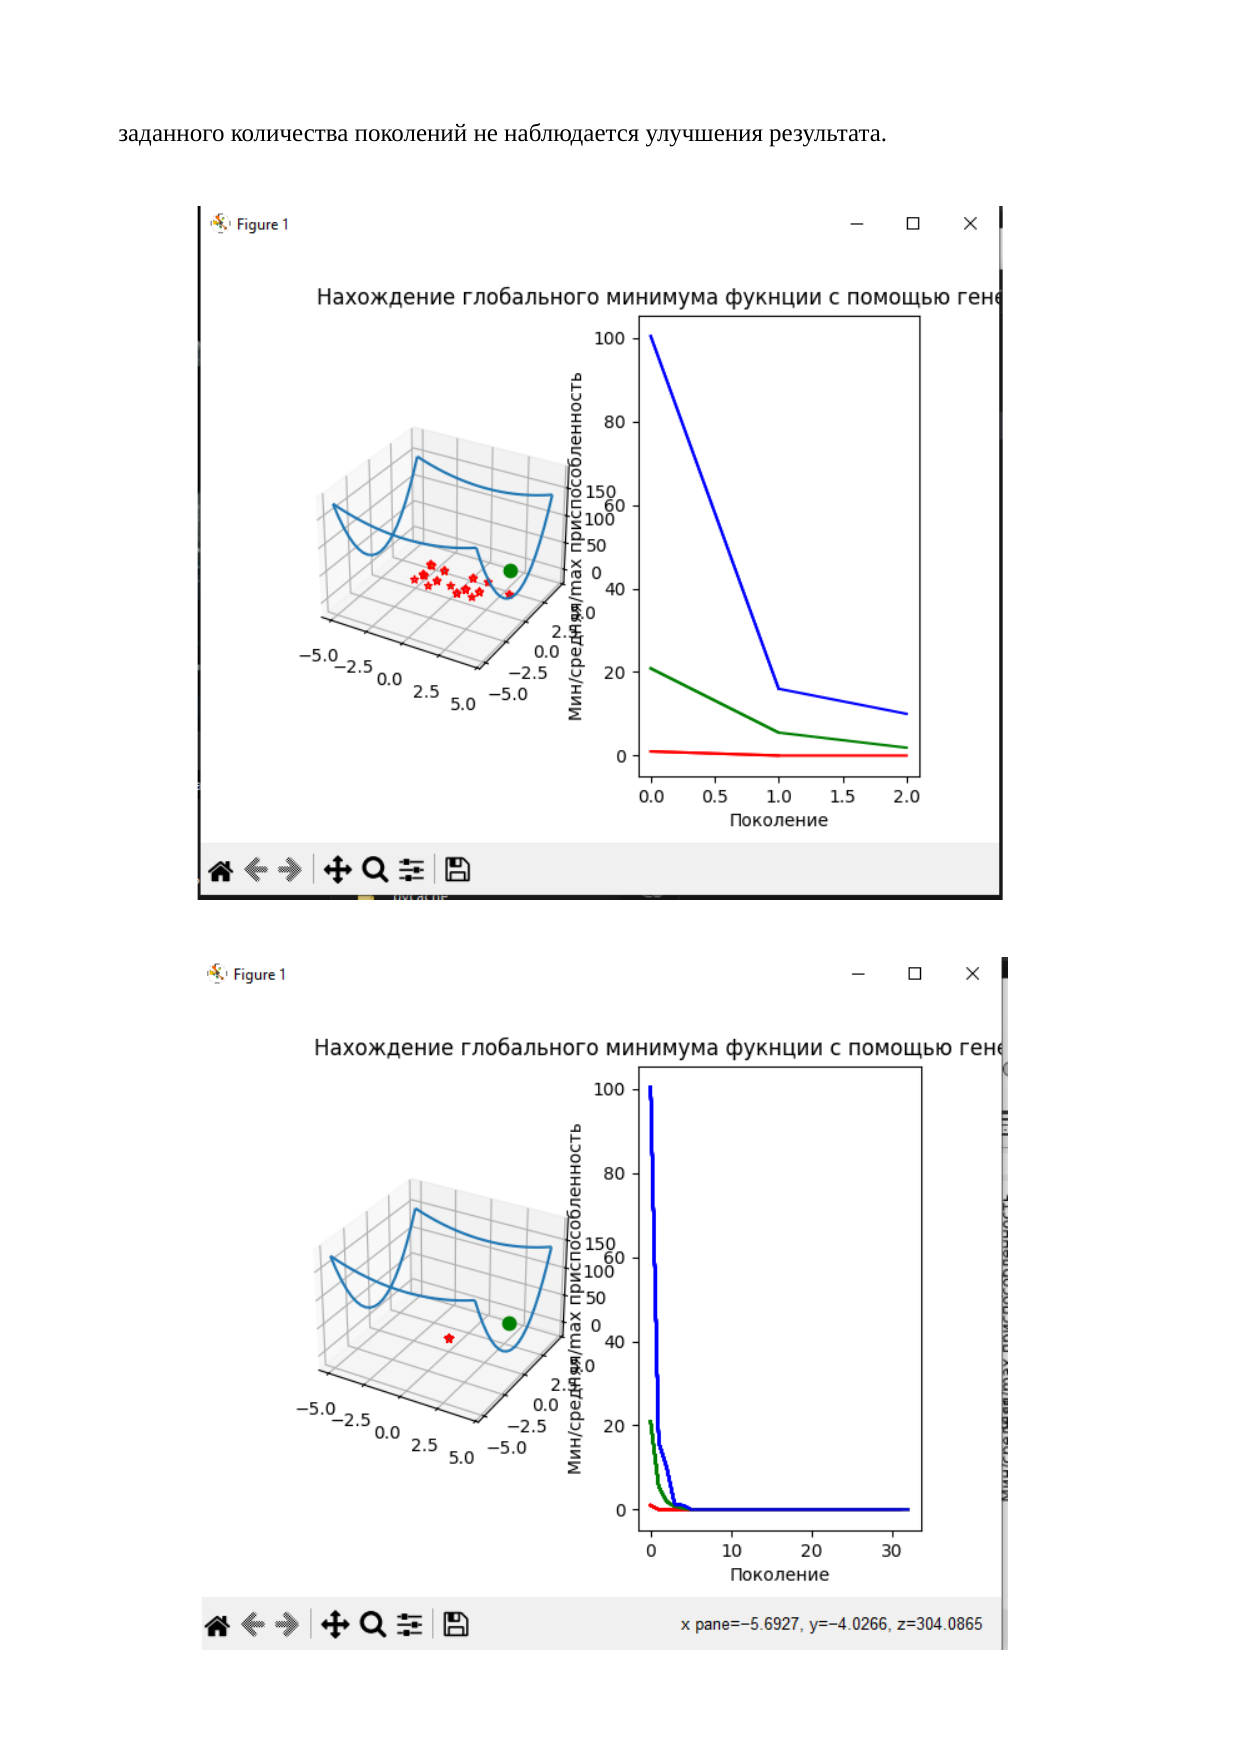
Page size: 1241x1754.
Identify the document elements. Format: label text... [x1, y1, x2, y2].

text заданного количества поколений не наблюдается улучшения результата. [118, 118, 1122, 204]
picture [197, 206, 1003, 900]
picture [201, 957, 1008, 1650]
